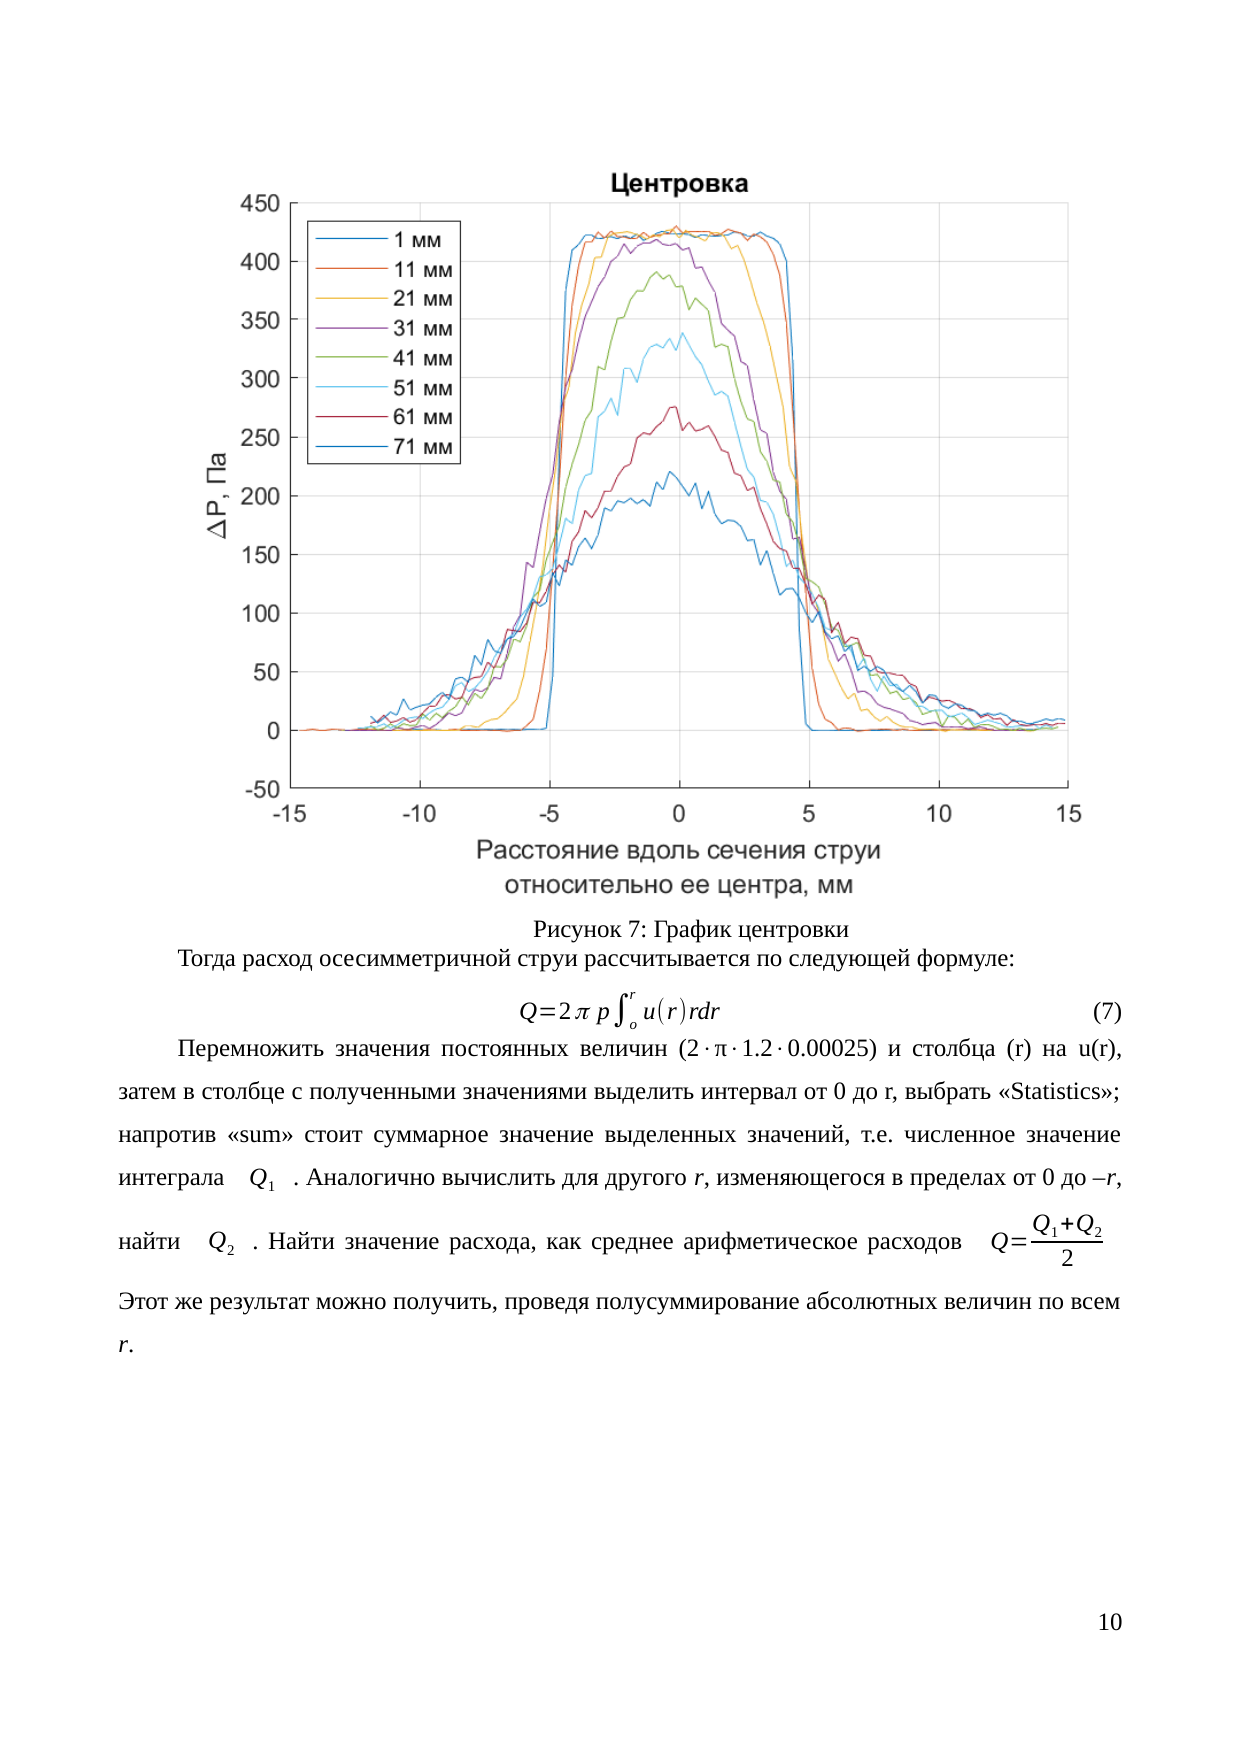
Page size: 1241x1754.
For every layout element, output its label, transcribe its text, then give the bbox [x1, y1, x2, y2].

text Тогда расход осесимметричной струи рассчитывается по следующей формуле: [118, 943, 1122, 971]
text (7) [118, 986, 1122, 1033]
text Рисунок 7: График центровки [159, 900, 1163, 943]
picture [159, 146, 1164, 900]
text Перемножить значения постоянных величин (2π1.20.00025) и столбца (r) на u(r), затем в столбце с полученными значениями выделить интервал от 0 до r, выбрать «Statistics»; напротив «sum» стоит суммарное значение выделенных значений, т.е. численное значение интеграла . Аналогично вычислить для другого r, изменяющегося в пределах от 0 до –r, найти . Найти значение расхода, как среднее арифметическое расходов Этот же результат можно получить, проведя полусуммирование абсолютных величин по всем r. [118, 1033, 1122, 1358]
